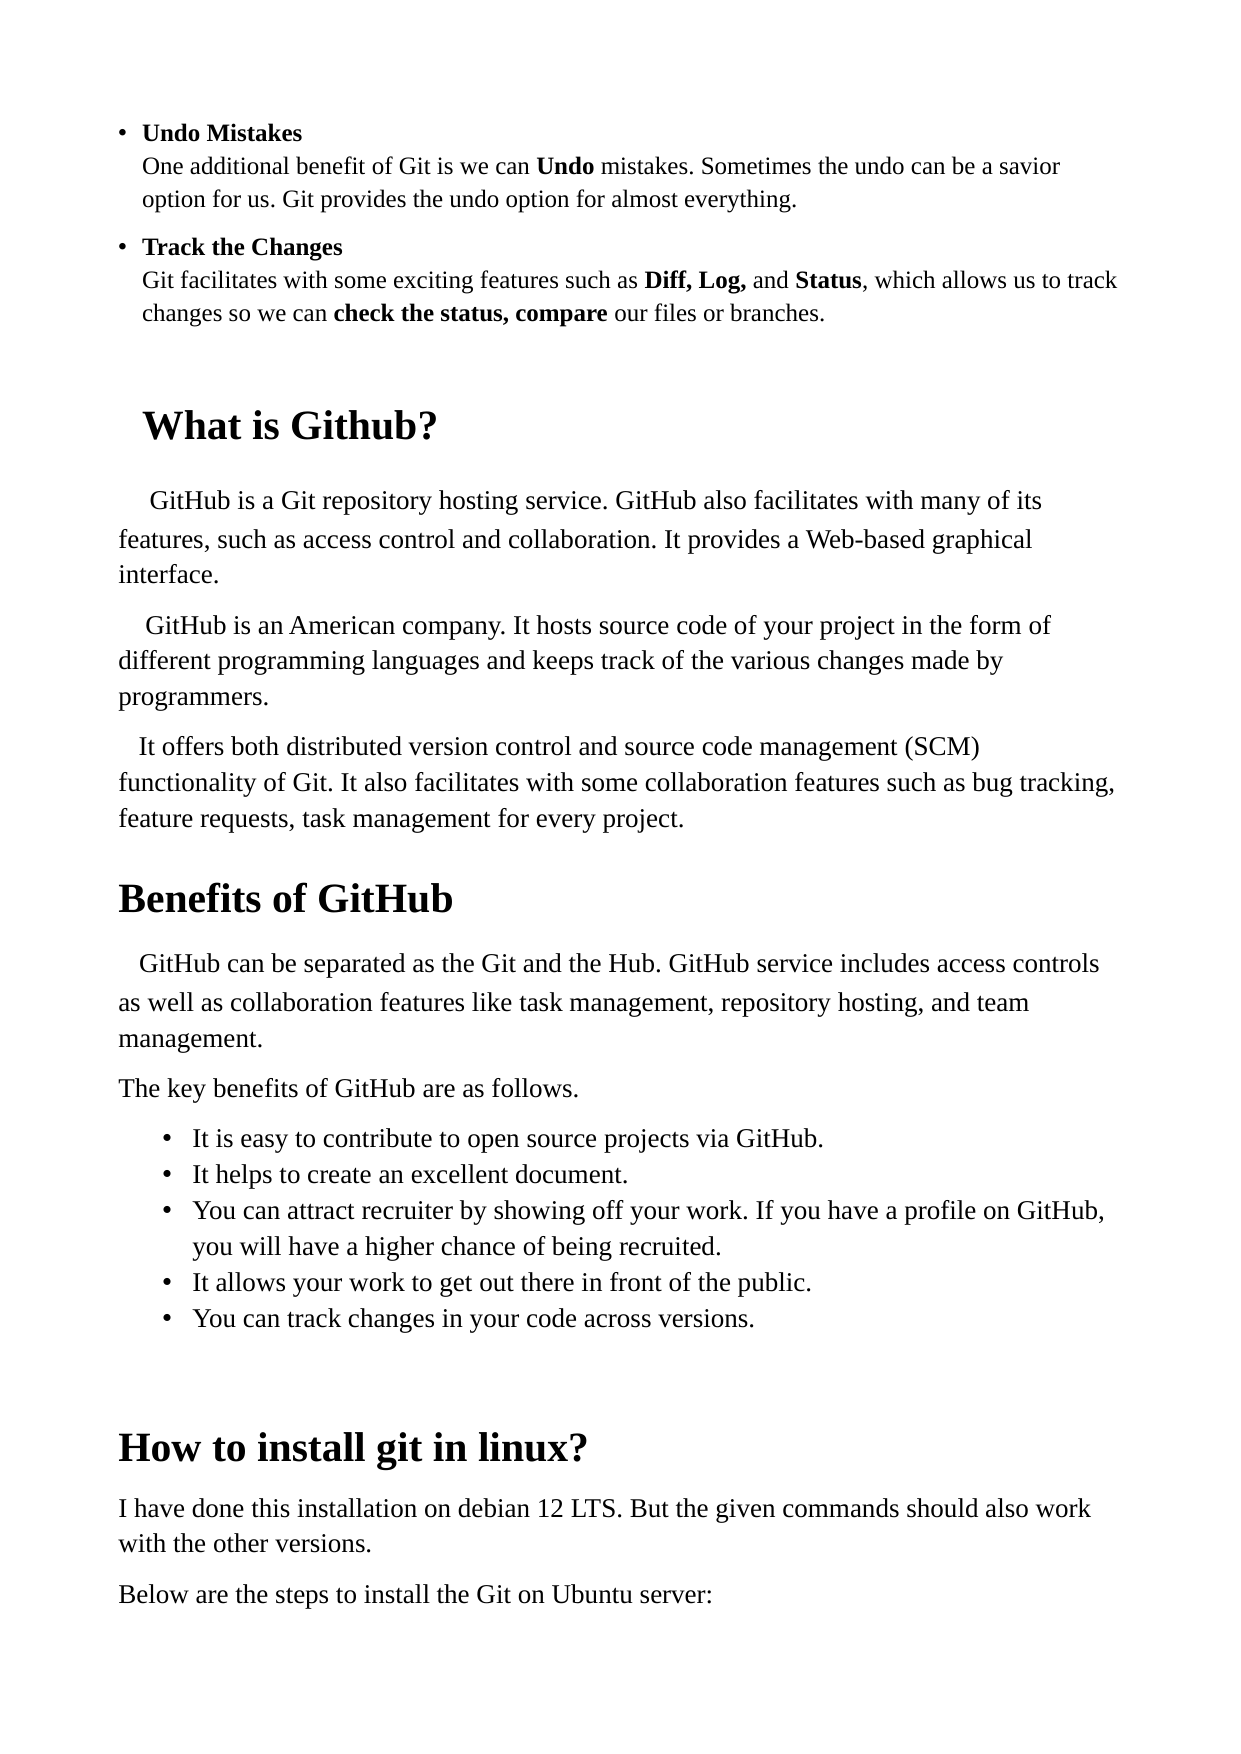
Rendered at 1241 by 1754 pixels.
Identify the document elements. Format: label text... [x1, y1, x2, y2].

list You can track changes in your code across versions. [162, 1302, 1122, 1333]
list You can attract recruiter by showing off your work. If you have a profile on GitHub, you will have a higher chance of being recruited. [162, 1194, 1122, 1261]
text GitHub can be separated as the Git and the Hub. GitHub service includes access controls as well as collaboration features like task management, repository hosting, and team management. [118, 933, 1122, 1053]
list What is Github? [118, 345, 1122, 448]
text Below are the steps to install the Git on Ubuntu server: [118, 1578, 1122, 1609]
list Undo Mistakes One additional benefit of Git is we can Undo mistakes. Sometimes the undo can be a savior option for us. Git provides the undo option for almost everything. [118, 118, 1122, 213]
subtitle Benefits of GitHub [118, 873, 1122, 921]
text I have done this installation on debian 12 LTS. But the given commands should also work with the other versions. [118, 1492, 1122, 1558]
list It allows your work to get out there in front of the public. [162, 1266, 1122, 1297]
text How to install git in linux? [118, 1422, 1122, 1470]
text GitHub is a Git repository hosting service. GitHub also facilitates with many of its features, such as access control and collaboration. It provides a Web-based graphical interface. [118, 470, 1122, 589]
text It offers both distributed version control and source code management (SCM) functionality of Git. It also facilitates with some collaboration features such as bug tracking, feature requests, task management for every project. [118, 731, 1122, 833]
list It is easy to contribute to open source projects via GitHub. [162, 1122, 1122, 1154]
text The key benefits of GitHub are as follows. [118, 1072, 1122, 1103]
list Track the Changes Git facilitates with some exciting features such as Diff, Log, and Status, which allows us to track changes so we can check the status, compare our files or branches. [118, 232, 1122, 327]
list It helps to create an excellent document. [162, 1158, 1122, 1189]
text GitHub is an American company. It hosts source code of your project in the form of different programming languages and keeps track of the various changes made by programmers. [118, 609, 1122, 711]
